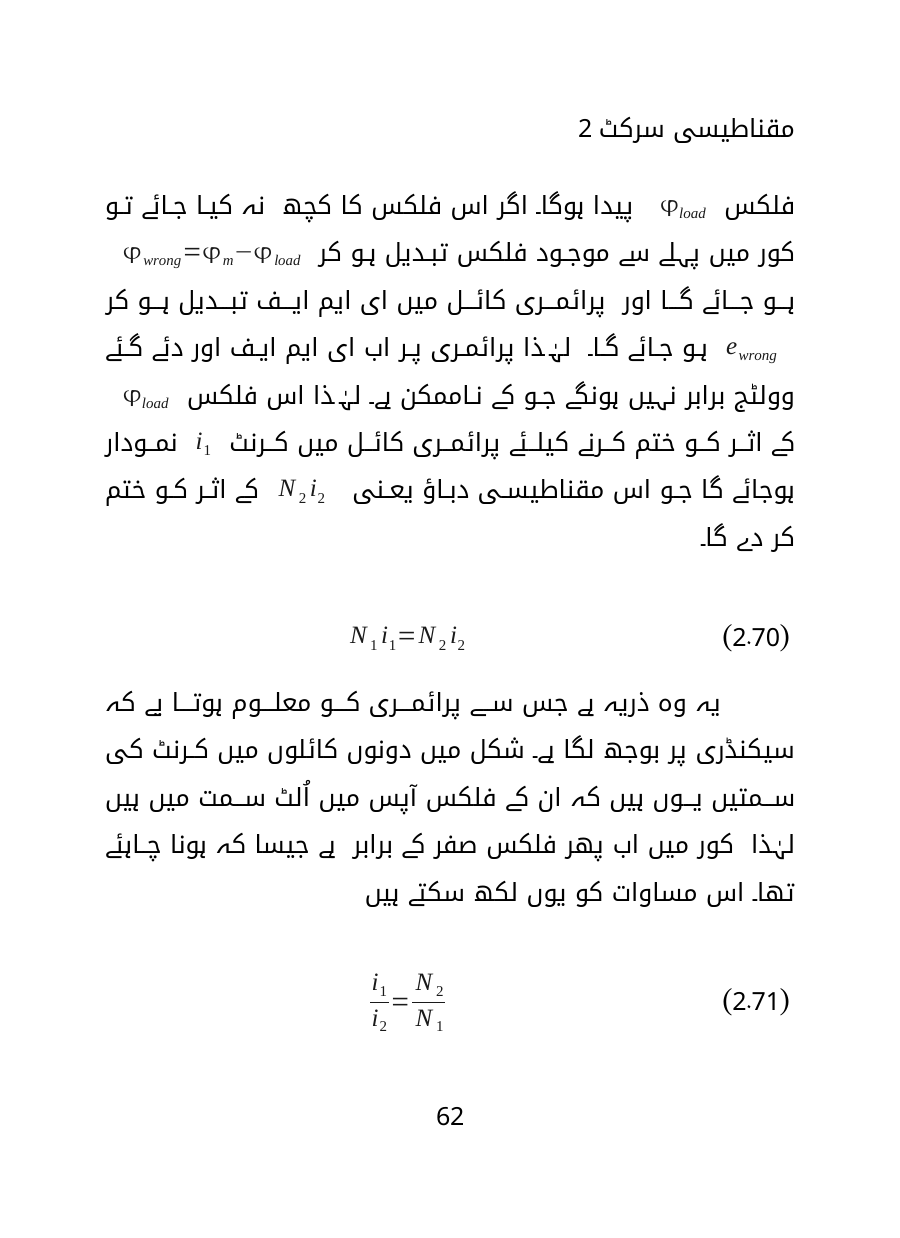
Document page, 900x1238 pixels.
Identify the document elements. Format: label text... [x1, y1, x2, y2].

text اب ہم سیکنڈری پر بوجھ ڈالتے ہیں۔ یہ کرنے سے سیکنڈری میں کرنٹ رواں ہوگا جس کی وجہ سے مقناطیسی دباؤ وجود میں آئیگا۔ اس مقناطیسی دباؤ کی وجہ سے کور میں فلکس پیدا ہوگا۔ اگر اس فلکس کا کچھ نہ کیا جائے تو کور میں پہلے سے موجود فلکس تبدیل ہو کر ہو جائے گا اور پرائمری کائل میں ای ایم ایف تبدیل ہو کرہو جائے گا۔ لہٰذا پرائمری پر اب ای ایم ایف اور دئے گئے وولٹج برابر نہیں ہونگے جو کے ناممکن ہے۔ لہٰذا اس فلکسکے اثر کو ختم کرنے کیلئے پرائمری کائل میں کرنٹنمودار ہوجائے گا جو اس مقناطیسی دباؤ یعنی کے اثر کو ختم کر دے گا۔ [105, 182, 795, 562]
table_header (2.71) [701, 963, 795, 1053]
table_header (2.70) [701, 608, 795, 679]
text یہ وہ ذریہ ہے جس سے پرائمری کو معلوم ہوتا یے کہ سیکنڈری پر بوجھ لگا ہے۔ شکل میں دونوں کائلوں میں کرنٹ کی سمتیں یوں ہیں کہ ان کے فلکس آپس میں اُلٹ سمت میں ہیں لہٰذا کور میں اب پھر فلکس صفر کے برابر ہے جیسا کہ ہونا چاہئے تھا۔ اس مساوات کو یوں لکھ سکتے ہیں [105, 679, 795, 916]
table_header [105, 608, 701, 679]
table_header [105, 963, 701, 1053]
